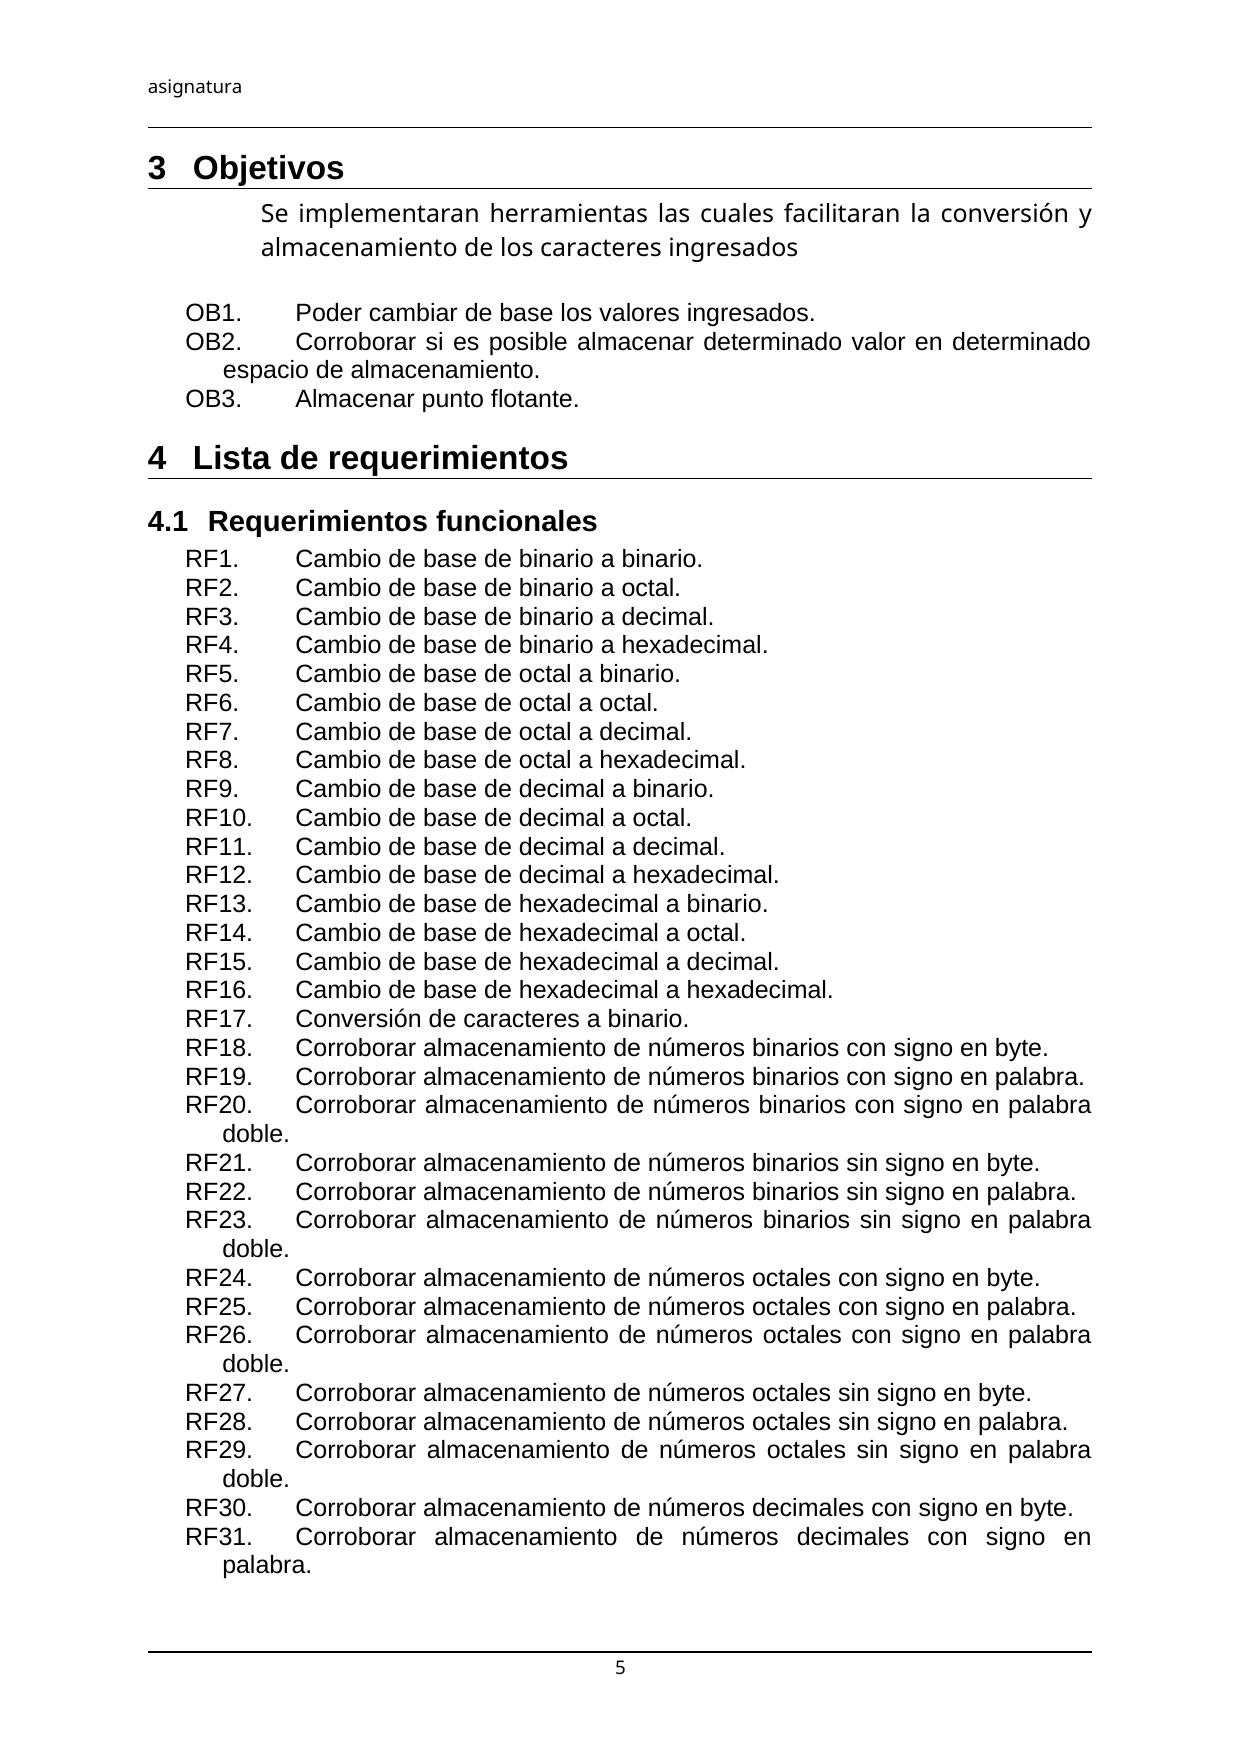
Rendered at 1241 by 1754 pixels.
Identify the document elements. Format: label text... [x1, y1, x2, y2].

list Cambio de base de binario a decimal. [185, 602, 1092, 630]
list Cambio de base de decimal a hexadecimal. [185, 860, 1092, 889]
list Poder cambiar de base los valores ingresados. [185, 298, 1092, 326]
list Cambio de base de hexadecimal a binario. [185, 889, 1092, 918]
list Corroborar almacenamiento de números binarios con signo en palabra doble. [185, 1090, 1092, 1148]
list Cambio de base de binario a binario. [185, 544, 1092, 573]
subtitle Requerimientos funcionales [148, 504, 1092, 538]
list Corroborar almacenamiento de números octales con signo en byte. [185, 1263, 1092, 1292]
list Cambio de base de octal a octal. [185, 688, 1092, 717]
list Corroborar almacenamiento de números octales con signo en palabra doble. [185, 1320, 1092, 1378]
list Cambio de base de hexadecimal a decimal. [185, 947, 1092, 975]
list Conversión de caracteres a binario. [185, 1004, 1092, 1033]
list Corroborar si es posible almacenar determinado valor en determinado espacio de almacenamiento. [185, 326, 1092, 384]
list Cambio de base de hexadecimal a octal. [185, 918, 1092, 947]
subtitle Objetivos [148, 148, 1092, 188]
list Corroborar almacenamiento de números binarios con signo en palabra. [185, 1062, 1092, 1090]
list Corroborar almacenamiento de números octales sin signo en palabra doble. [185, 1435, 1092, 1493]
subtitle Lista de requerimientos [148, 438, 1092, 478]
list Cambio de base de decimal a decimal. [185, 832, 1092, 860]
list Cambio de base de decimal a binario. [185, 774, 1092, 803]
list Almacenar punto flotante. [185, 384, 1092, 413]
list Cambio de base de octal a decimal. [185, 717, 1092, 745]
list Cambio de base de binario a octal. [185, 573, 1092, 602]
list Cambio de base de hexadecimal a hexadecimal. [185, 975, 1092, 1004]
list Cambio de base de octal a binario. [185, 659, 1092, 688]
list Corroborar almacenamiento de números octales sin signo en byte. [185, 1378, 1092, 1407]
list Corroborar almacenamiento de números octales con signo en palabra. [185, 1292, 1092, 1320]
list Corroborar almacenamiento de números binarios sin signo en palabra. [185, 1177, 1092, 1205]
list Corroborar almacenamiento de números octales sin signo en palabra. [185, 1407, 1092, 1435]
list Corroborar almacenamiento de números decimales con signo en byte. [185, 1493, 1092, 1522]
list Corroborar almacenamiento de números binarios sin signo en byte. [185, 1148, 1092, 1177]
list Cambio de base de binario a hexadecimal. [185, 630, 1092, 659]
text Se implementaran herramientas las cuales facilitaran la conversión y almacenamiento de los caracteres ingresados [261, 196, 1092, 264]
list Cambio de base de octal a hexadecimal. [185, 745, 1092, 774]
list Corroborar almacenamiento de números binarios sin signo en palabra doble. [185, 1205, 1092, 1263]
list Corroborar almacenamiento de números decimales con signo en palabra. [185, 1522, 1092, 1579]
list Cambio de base de decimal a octal. [185, 803, 1092, 832]
list Corroborar almacenamiento de números binarios con signo en byte. [185, 1033, 1092, 1062]
